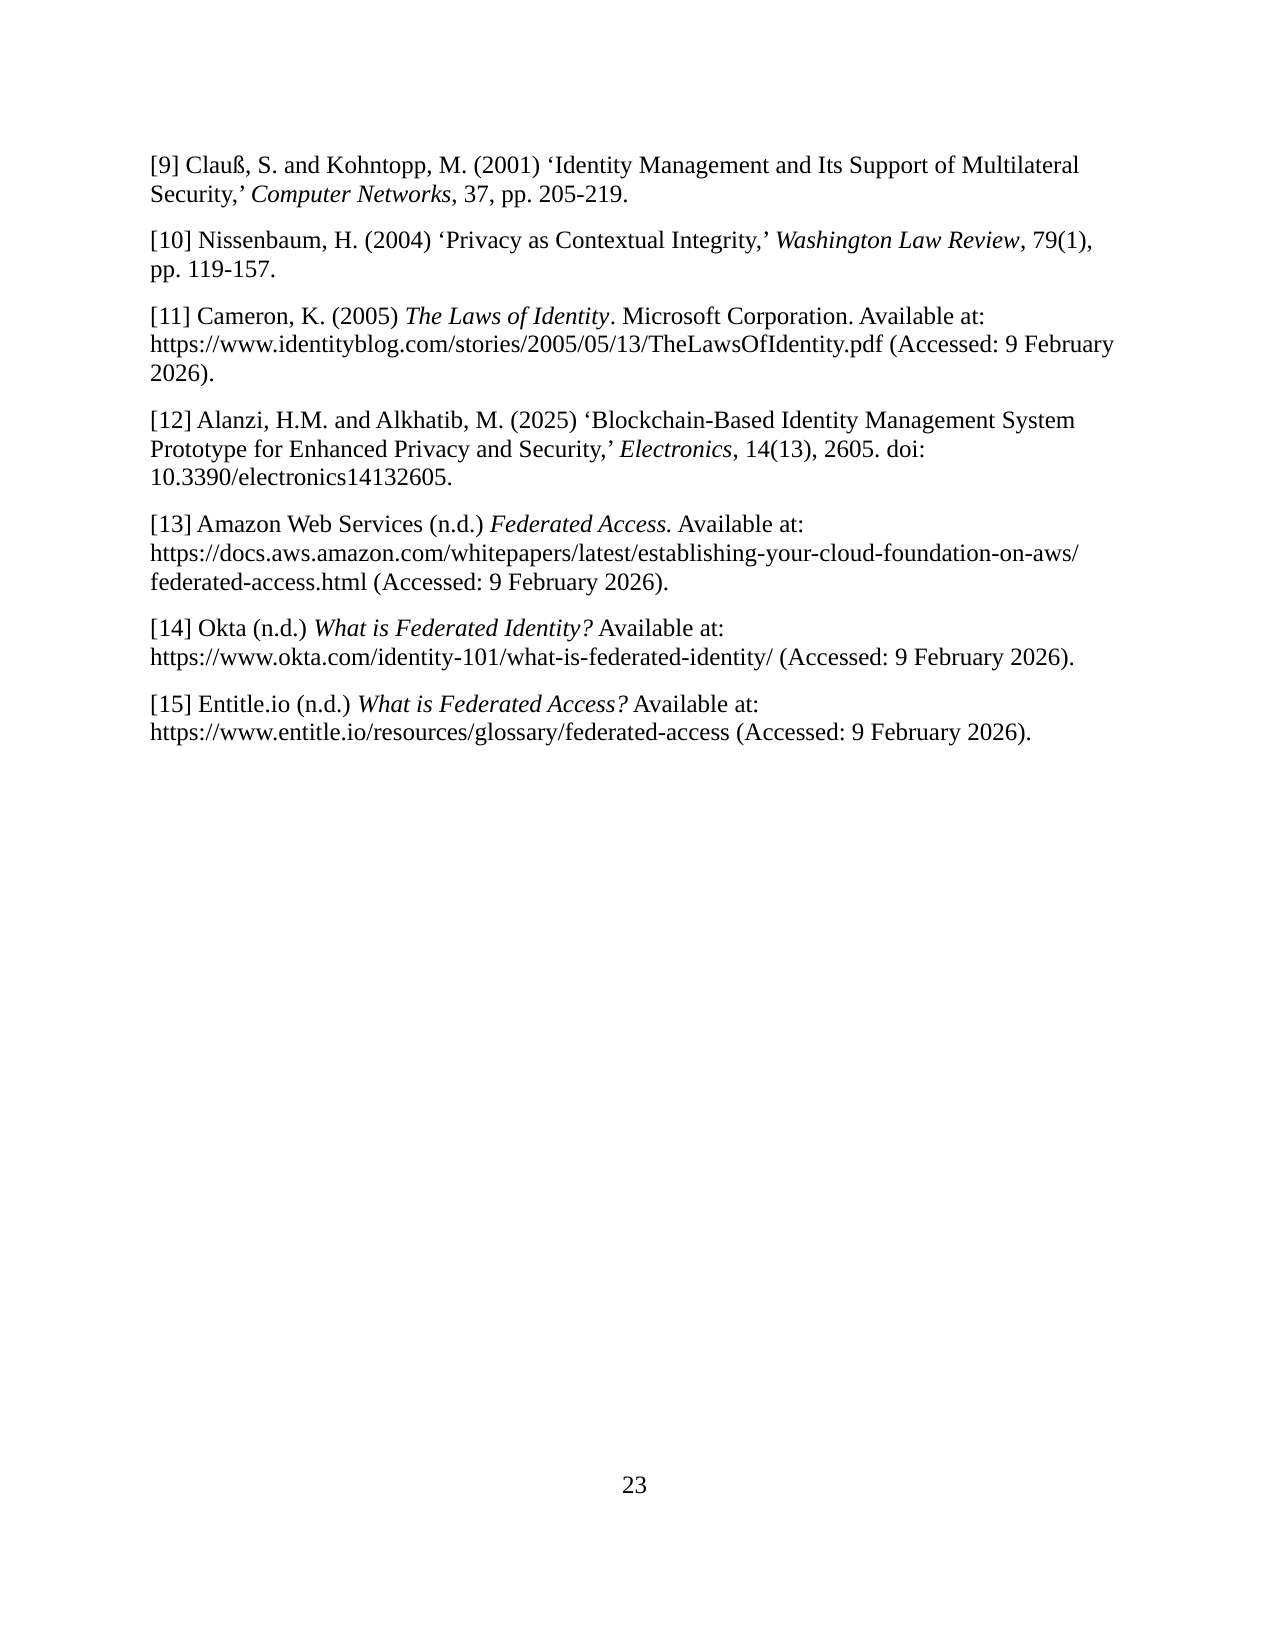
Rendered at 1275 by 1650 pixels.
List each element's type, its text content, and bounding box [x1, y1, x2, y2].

text [11] Cameron, K. (2005) The Laws of Identity. Microsoft Corporation. Available at: https://www.identityblog.com/stories/2005/05/13/TheLawsOfIdentity.pdf (Accessed: 9 February 2026). [150, 301, 1125, 387]
text [9] Clauß, S. and Kohntopp, M. (2001) ‘Identity Management and Its Support of Multilateral Security,’ Computer Networks, 37, pp. 205-219. [150, 150, 1125, 207]
text [12] Alanzi, H.M. and Alkhatib, M. (2025) ‘Blockchain-Based Identity Management System Prototype for Enhanced Privacy and Security,’ Electronics, 14(13), 2605. doi: 10.3390/electronics14132605. [150, 405, 1125, 491]
text [14] Okta (n.d.) What is Federated Identity? Available at: https://www.okta.com/identity-101/what-is-federated-identity/ (Accessed: 9 February 2026). [150, 613, 1125, 671]
text [15] Entitle.io (n.d.) What is Federated Access? Available at: https://www.entitle.io/resources/glossary/federated-access (Accessed: 9 February 2026). [150, 689, 1125, 746]
text [10] Nissenbaum, H. (2004) ‘Privacy as Contextual Integrity,’ Washington Law Review, 79(1), pp. 119-157. [150, 225, 1125, 283]
text [13] Amazon Web Services (n.d.) Federated Access. Available at: https://docs.aws.amazon.com/whitepapers/latest/establishing-your-cloud-foundation-on-aws/federated-access.html (Accessed: 9 February 2026). [150, 509, 1125, 595]
